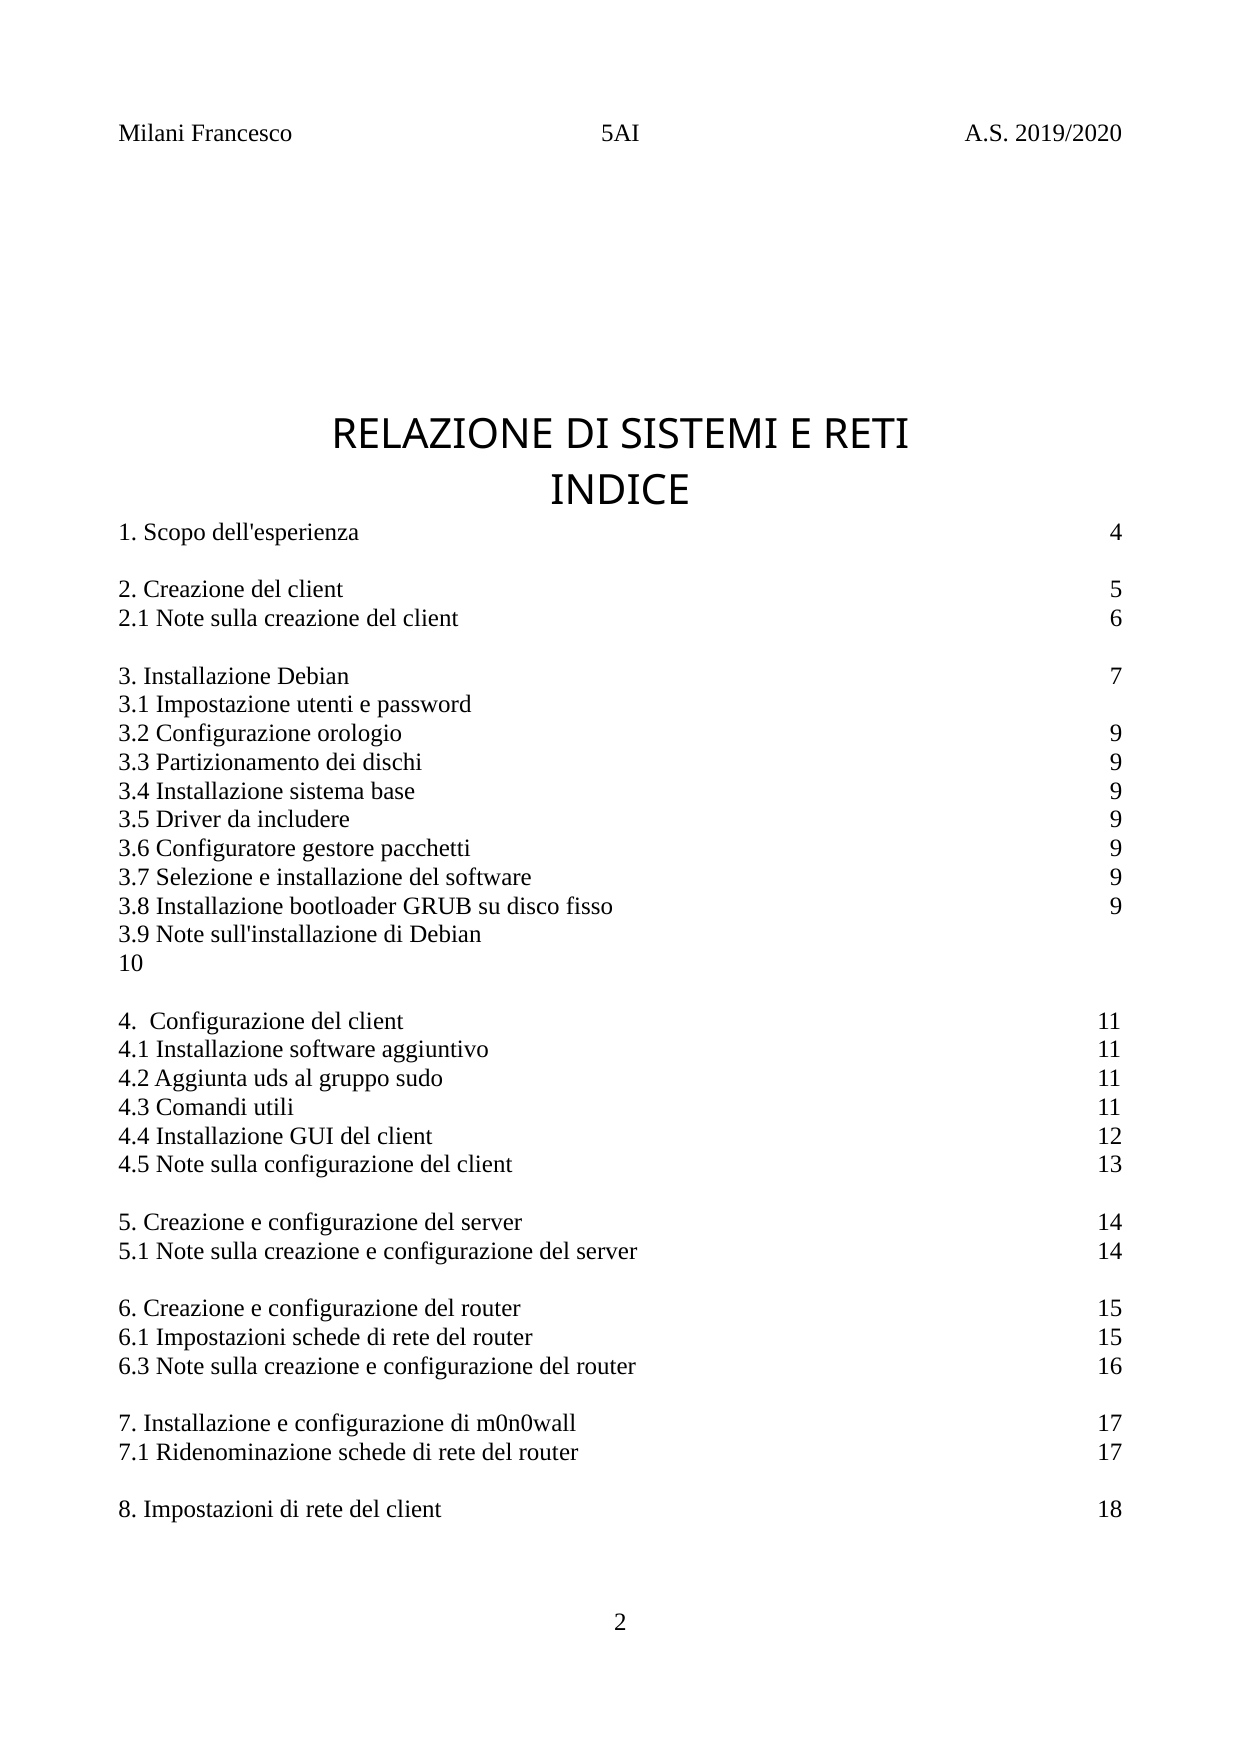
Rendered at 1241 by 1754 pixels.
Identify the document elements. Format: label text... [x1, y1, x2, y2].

text 3.1 Impostazione utenti e password [118, 689, 1122, 718]
text 4.5 Note sulla configurazione del client 13 [118, 1149, 1122, 1178]
text INDICE [118, 460, 1122, 517]
text 7.1 Ridenominazione schede di rete del router 17 [118, 1437, 1122, 1466]
text 3.7 Selezione e installazione del software 9 [118, 862, 1122, 891]
text 2. Creazione del client 5 [118, 574, 1122, 603]
text 3.4 Installazione sistema base 9 [118, 776, 1122, 804]
text 7. Installazione e configurazione di m0n0wall 17 [118, 1408, 1122, 1437]
text 4.1 Installazione software aggiuntivo 11 [118, 1034, 1122, 1063]
text 3.5 Driver da includere 9 [118, 804, 1122, 833]
text 8. Impostazioni di rete del client 18 [118, 1494, 1122, 1523]
text 1. Scopo dell'esperienza 4 [118, 517, 1122, 546]
text RELAZIONE DI SISTEMI E RETI [118, 403, 1122, 460]
text 6. Creazione e configurazione del router 15 [118, 1293, 1122, 1322]
text 5.1 Note sulla creazione e configurazione del server 14 [118, 1236, 1122, 1264]
text 4.4 Installazione GUI del client 12 [118, 1121, 1122, 1149]
text 4.3 Comandi utili 11 [118, 1092, 1122, 1121]
text 3. Installazione Debian 7 [118, 661, 1122, 689]
text 3.6 Configuratore gestore pacchetti 9 [118, 833, 1122, 862]
text 3.8 Installazione bootloader GRUB su disco fisso 9 [118, 891, 1122, 919]
text 2.1 Note sulla creazione del client 6 [118, 603, 1122, 632]
text 3.3 Partizionamento dei dischi 9 [118, 747, 1122, 776]
text 3.2 Configurazione orologio 9 [118, 718, 1122, 747]
text 5. Creazione e configurazione del server 14 [118, 1207, 1122, 1236]
text 4.2 Aggiunta uds al gruppo sudo 11 [118, 1063, 1122, 1092]
text 6.1 Impostazioni schede di rete del router 15 [118, 1322, 1122, 1351]
text 6.3 Note sulla creazione e configurazione del router 16 [118, 1351, 1122, 1379]
text 3.9 Note sull'installazione di Debian 10 [118, 919, 1122, 977]
text 4. Configurazione del client 11 [118, 1006, 1122, 1034]
